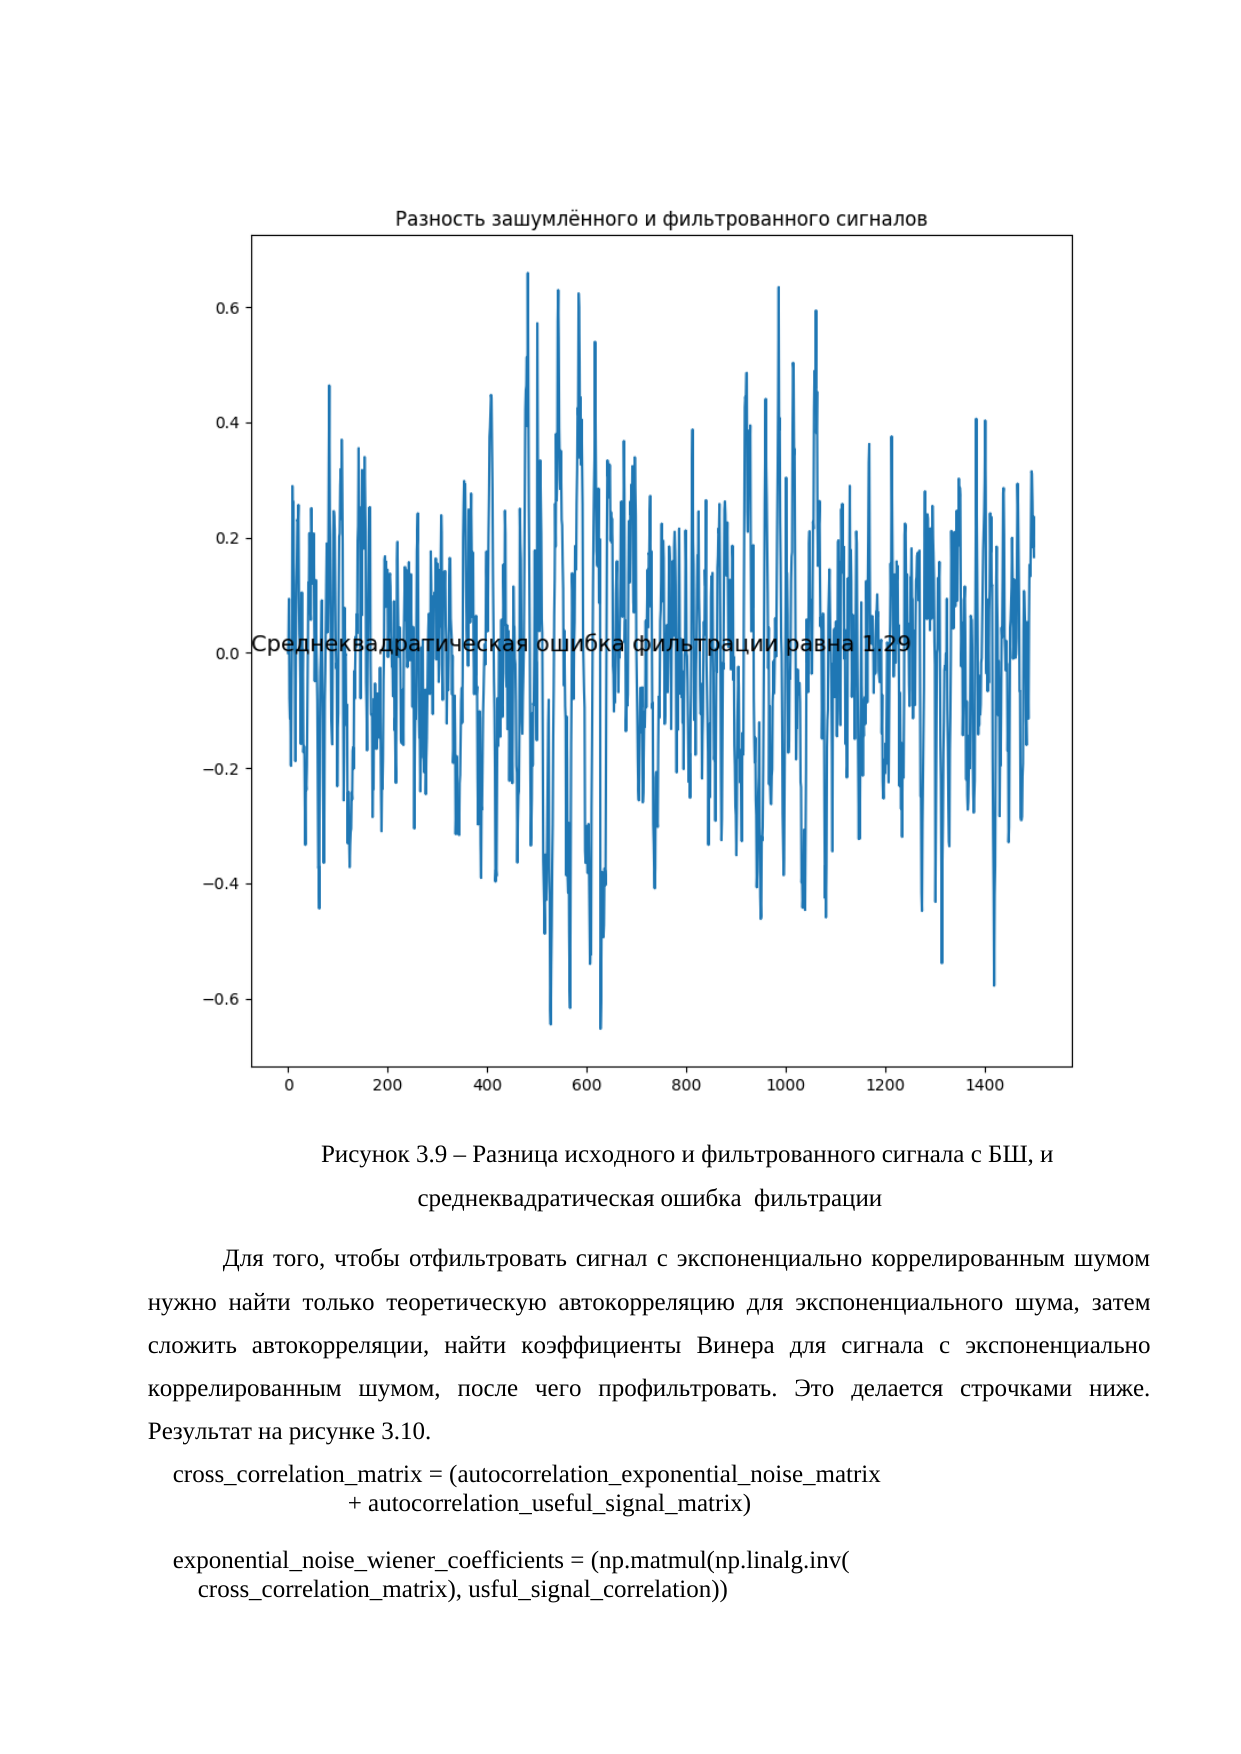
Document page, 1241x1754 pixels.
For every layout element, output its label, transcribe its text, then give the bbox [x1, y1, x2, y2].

picture [147, 132, 1119, 1126]
text cross_correlation_matrix), usful_signal_correlation)) [148, 1574, 1152, 1603]
text Для того, чтобы отфильтровать сигнал с экспоненциально коррелированным шумом нужно найти только теоретическую автокорреляцию для экспоненциального шума, затем сложить автокорреляции, найти коэффициенты Винера для сигнала с экспоненциально коррелированным шумом, после чего профильтровать. Это делается строчками ниже. Результат на рисунке 3.10. [148, 1243, 1152, 1445]
text exponential_noise_wiener_coefficients = (np.matmul(np.linalg.inv( [148, 1545, 1152, 1574]
text cross_correlation_matrix = (autocorrelation_exponential_noise_matrix [148, 1459, 1152, 1488]
text Рисунок 3.9 – Разница исходного и фильтрованного сигнала с БШ, и среднеквадратическая ошибка фильтрации [148, 118, 1152, 1211]
text + autocorrelation_useful_signal_matrix) [148, 1488, 1152, 1517]
